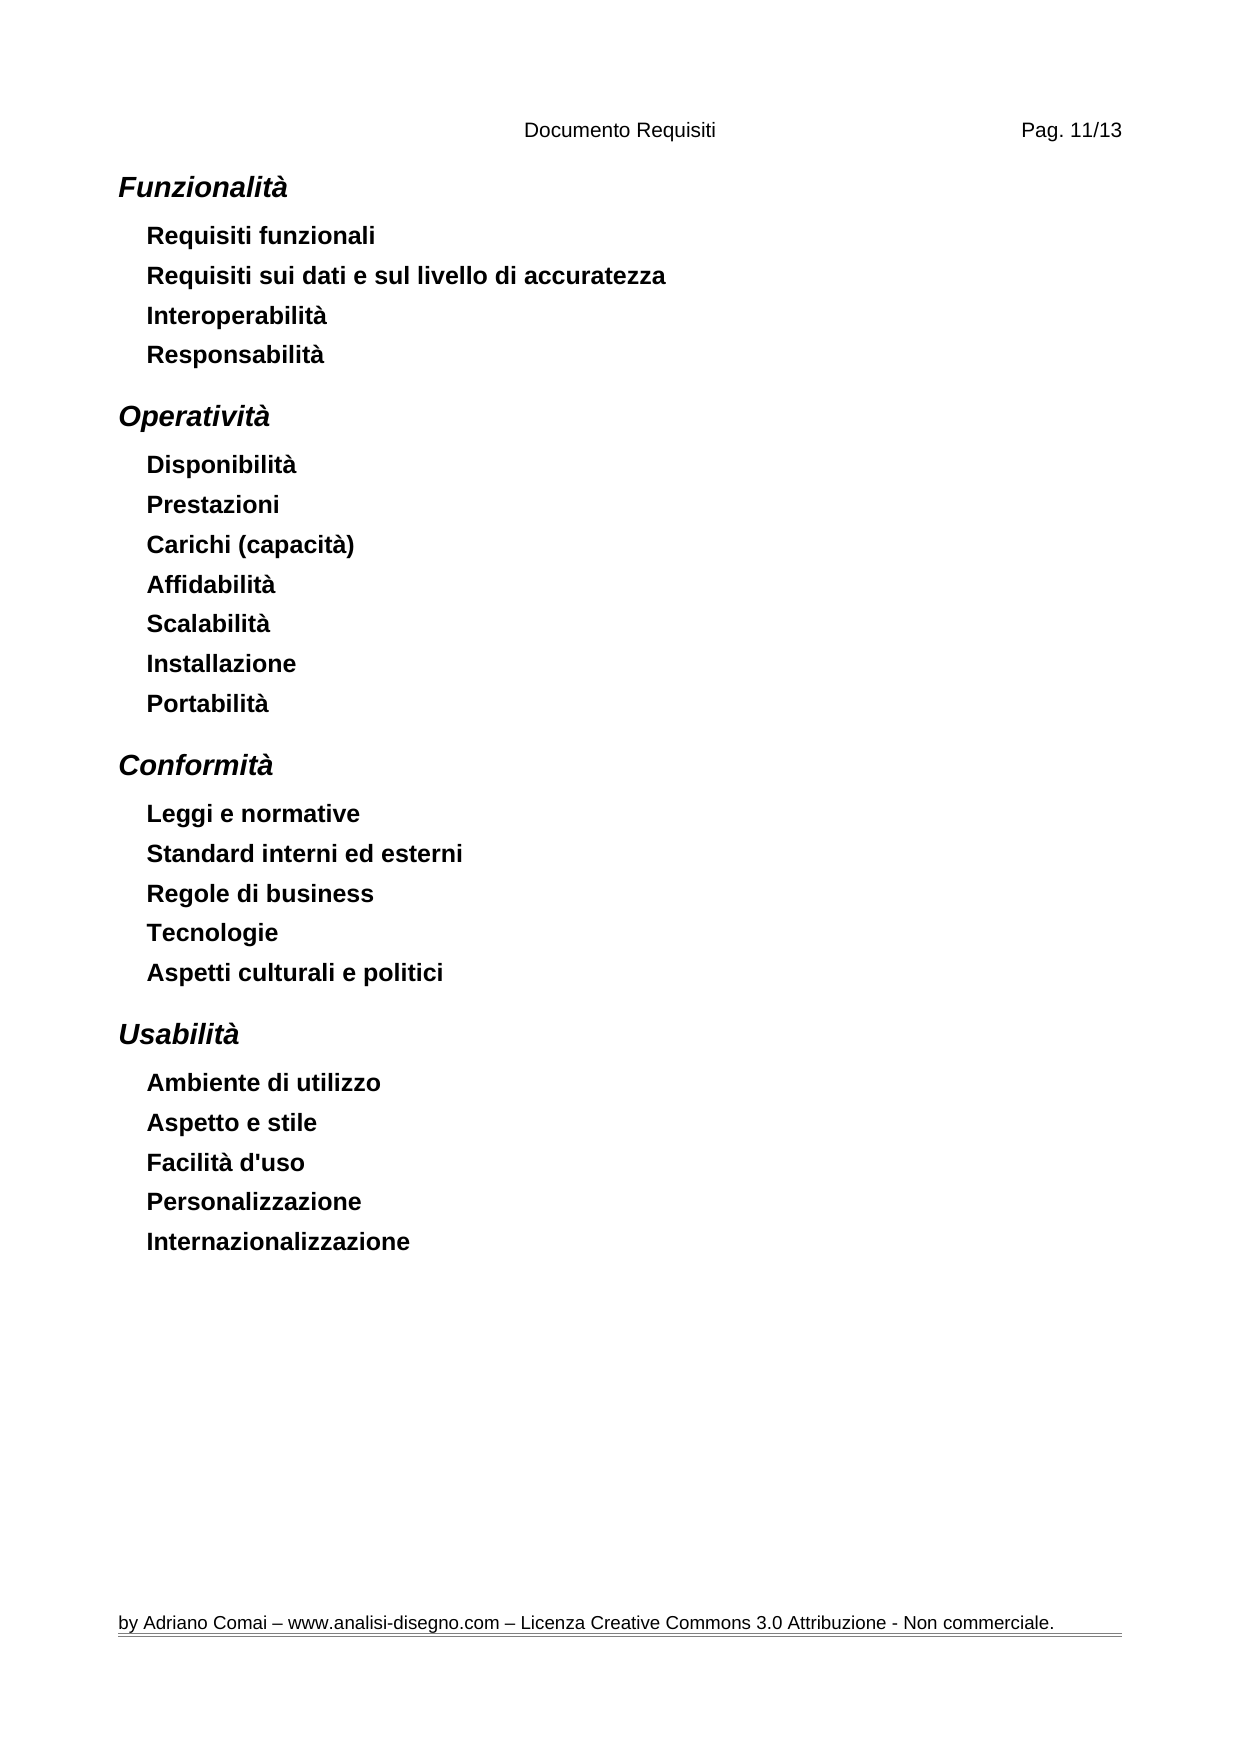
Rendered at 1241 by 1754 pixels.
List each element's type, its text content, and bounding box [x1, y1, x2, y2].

subtitle Affidabilità [146, 571, 1122, 598]
subtitle Interoperabilità [146, 301, 1122, 329]
subtitle Prestazioni [146, 491, 1122, 519]
subtitle Facilità d'uso [146, 1148, 1122, 1176]
subtitle Aspetto e stile [146, 1109, 1122, 1137]
subtitle Leggi e normative [146, 800, 1122, 828]
subtitle Usabilità [118, 1018, 1122, 1050]
subtitle Requisiti sui dati e sul livello di accuratezza [146, 262, 1122, 289]
subtitle Responsabilità [146, 341, 1122, 369]
subtitle Aspetti culturali e politici [146, 959, 1122, 987]
subtitle Installazione [146, 650, 1122, 678]
subtitle Regole di business [146, 879, 1122, 907]
subtitle Conformità [118, 749, 1122, 781]
subtitle Internazionalizzazione [146, 1228, 1122, 1256]
subtitle Standard interni ed esterni [146, 839, 1122, 867]
subtitle Carichi (capacità) [146, 531, 1122, 559]
subtitle Disponibilità [146, 451, 1122, 479]
subtitle Operatività [118, 400, 1122, 433]
subtitle Portabilità [146, 690, 1122, 718]
subtitle Funzionalità [118, 171, 1122, 203]
subtitle Ambiente di utilizzo [146, 1069, 1122, 1097]
subtitle Personalizzazione [146, 1188, 1122, 1216]
subtitle Requisiti funzionali [146, 222, 1122, 250]
subtitle Tecnologie [146, 919, 1122, 947]
subtitle Scalabilità [146, 610, 1122, 638]
